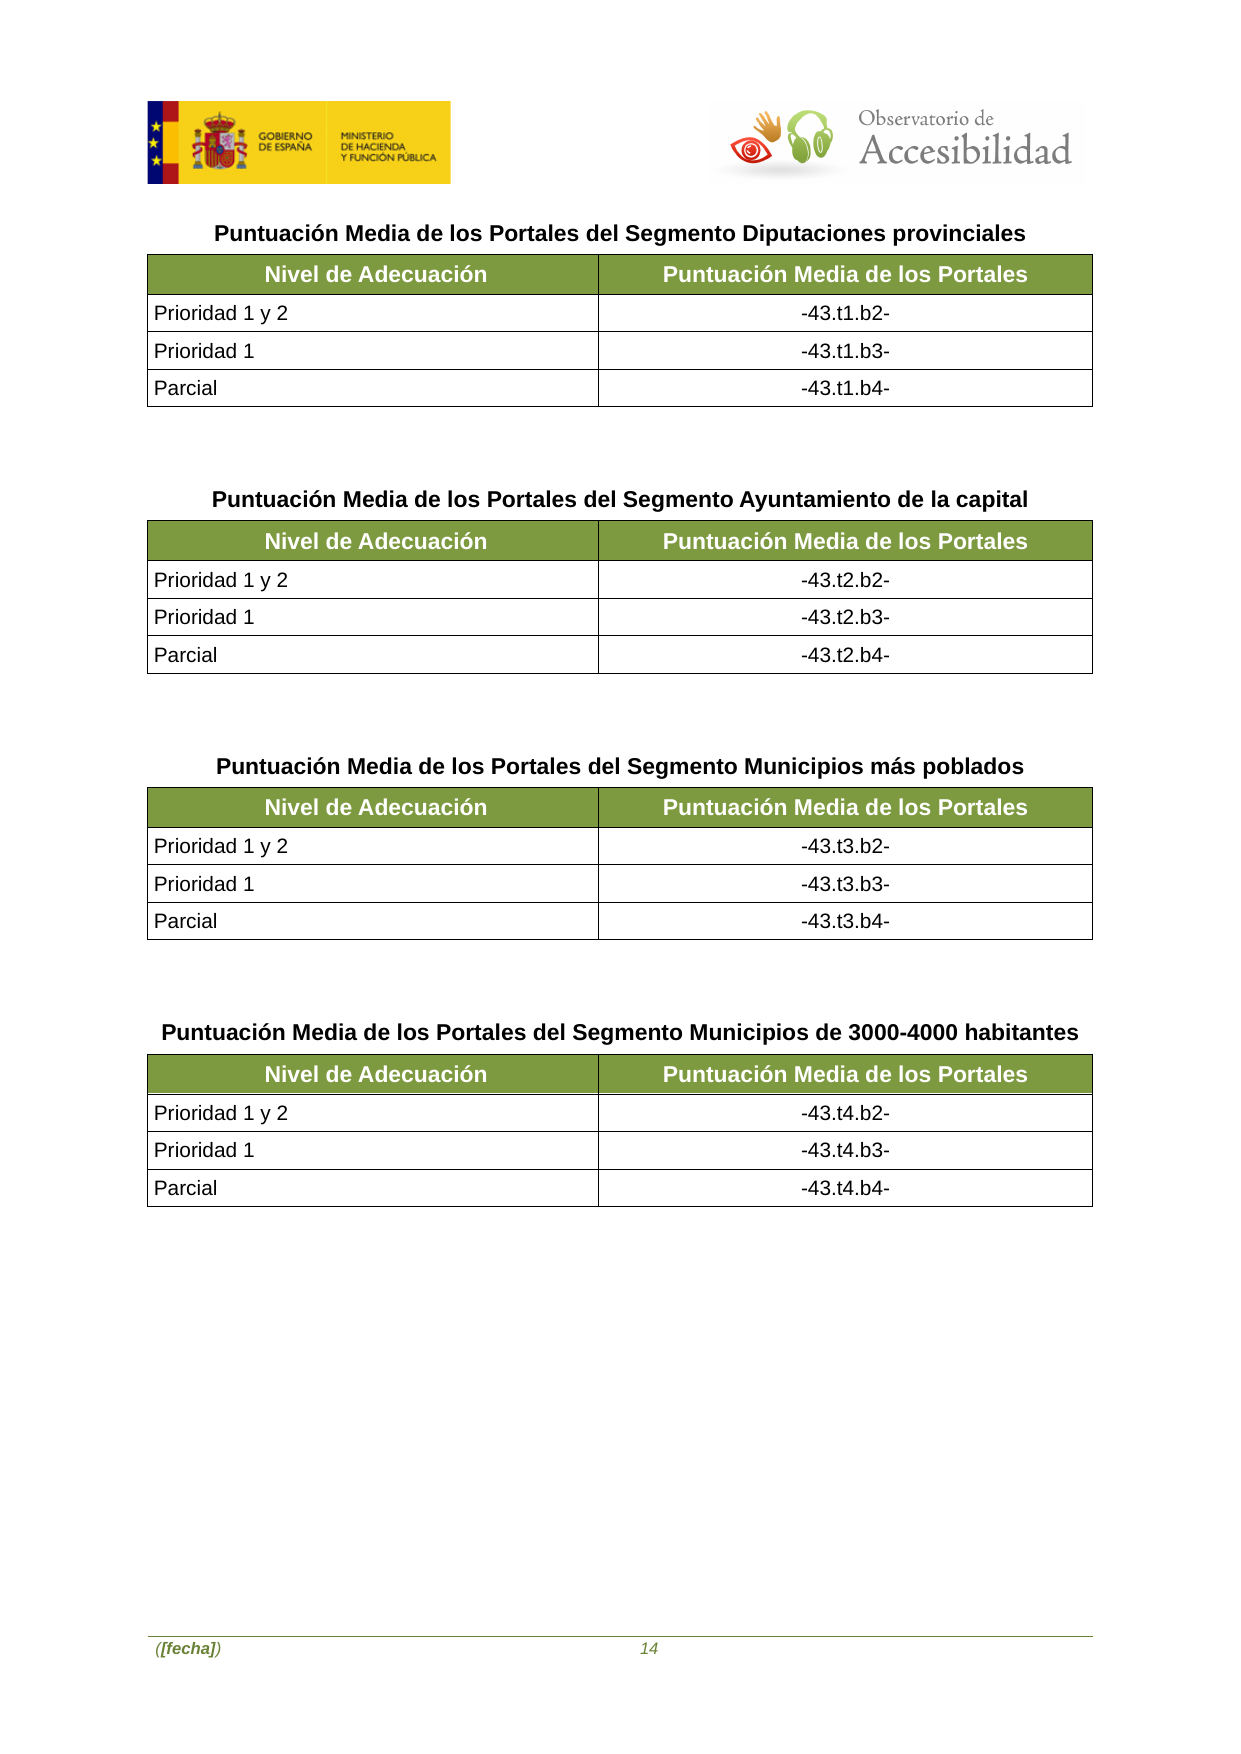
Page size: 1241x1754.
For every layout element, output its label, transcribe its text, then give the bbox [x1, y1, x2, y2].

table_header Puntuación Media de los Portales [599, 788, 1092, 827]
table_cell -43.t1.b2- [599, 295, 1092, 331]
table_header Nivel de Adecuación [148, 788, 598, 827]
table_cell -43.t4.b2- [599, 1095, 1092, 1131]
table_header Puntuación Media de los Portales [599, 1055, 1092, 1093]
text Puntuación Media de los Portales del Segmento Diputaciones provinciales [148, 220, 1092, 246]
table_cell -43.t2.b2- [599, 561, 1092, 598]
table_cell Prioridad 1 y 2 [148, 561, 598, 598]
table_cell -43.t1.b3- [599, 332, 1092, 369]
text Puntuación Media de los Portales del Segmento Municipios de 3000-4000 habitantes [148, 1019, 1092, 1046]
table_cell -43.t2.b3- [599, 599, 1092, 635]
table_header Puntuación Media de los Portales [599, 255, 1092, 294]
picture [147, 101, 451, 184]
table_cell Prioridad 1 y 2 [148, 828, 598, 864]
table_cell Parcial [148, 1170, 598, 1206]
table_cell -43.t2.b4- [599, 636, 1092, 673]
table_header Nivel de Adecuación [148, 255, 598, 294]
table_cell Parcial [148, 370, 598, 406]
table_cell Prioridad 1 y 2 [148, 295, 598, 331]
table_cell -43.t4.b4- [599, 1170, 1092, 1206]
table_cell Prioridad 1 [148, 332, 598, 369]
table_cell Parcial [148, 636, 598, 673]
text Puntuación Media de los Portales del Segmento Municipios más poblados [148, 753, 1092, 779]
table_cell Prioridad 1 [148, 599, 598, 635]
table_cell -43.t4.b3- [599, 1132, 1092, 1168]
table_cell Prioridad 1 [148, 1132, 598, 1168]
table_cell -43.t3.b2- [599, 828, 1092, 864]
table_cell -43.t3.b3- [599, 865, 1092, 902]
table_header Nivel de Adecuación [148, 1055, 598, 1093]
table_header Nivel de Adecuación [148, 521, 598, 560]
table_header Puntuación Media de los Portales [599, 521, 1092, 560]
table_cell Prioridad 1 y 2 [148, 1095, 598, 1131]
table_cell Prioridad 1 [148, 865, 598, 902]
table_cell -43.t1.b4- [599, 370, 1092, 406]
text Puntuación Media de los Portales del Segmento Ayuntamiento de la capital [148, 486, 1092, 513]
table_cell -43.t3.b4- [599, 903, 1092, 939]
picture [710, 101, 1086, 184]
table_cell Parcial [148, 903, 598, 939]
